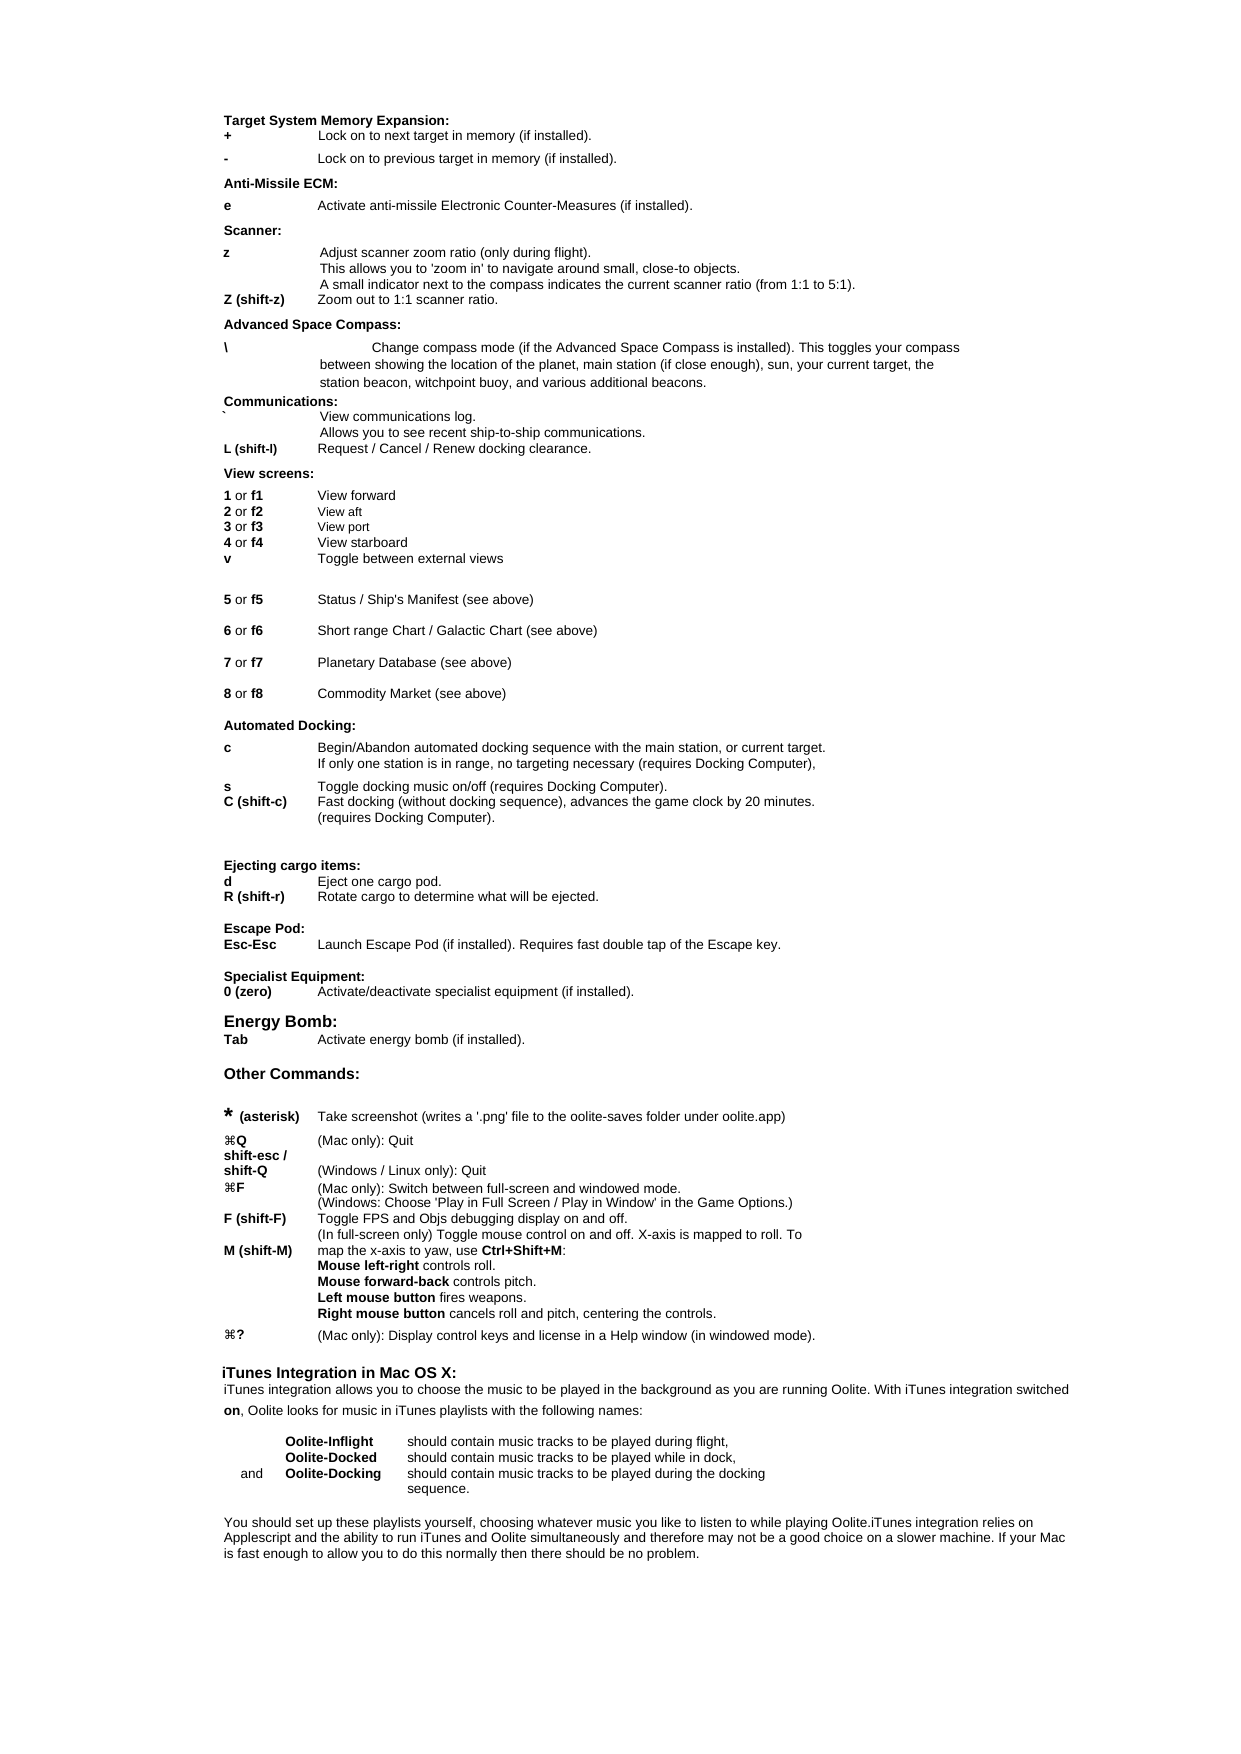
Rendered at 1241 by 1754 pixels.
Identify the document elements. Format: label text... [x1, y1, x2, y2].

table_cell (Mac only): Switch between full-screen and windowed mode. [318, 1178, 830, 1196]
table_cell C (shift-c) [224, 794, 317, 809]
table_cell Oolite-Docking [269, 1466, 390, 1497]
text You should set up these playlists yourself, choosing whatever music you like to listen to while playing Oolite.iTunes integration relies on Applescript and the ability to run iTunes and Oolite simultaneously and therefore may not be a good choice on a slower machine. If your Mac is fast enough to allow you to do this normally then there should be no problem. [224, 1515, 1078, 1561]
table_cell d [224, 873, 317, 889]
table_cell Left mouse button fires weapons. [318, 1290, 830, 1305]
table_cell Energy Bomb: [224, 1000, 830, 1031]
table_cell Launch Escape Pod (if installed). Requires fast double tap of the Escape key. [318, 936, 830, 952]
table_cell Take screenshot (writes a '.png' file to the oolite-saves folder under oolite.app) [318, 1083, 830, 1134]
text ` View communications log. [222, 409, 1078, 424]
table_cell should contain music tracks to be played while in dock, [390, 1450, 815, 1466]
table_cell [318, 825, 830, 841]
table_cell R (shift-r) [224, 889, 317, 904]
text 2 or f2 View aft [224, 503, 1078, 519]
table_header Begin/Abandon automated docking sequence with the main station, or current target. If only one station is in range, no targeting necessary (requires Docking Computer), [318, 740, 830, 771]
table_cell Toggle FPS and Objs debugging display on and off. [318, 1211, 830, 1227]
text z Adjust scanner zoom ratio (only during flight). [223, 245, 1078, 260]
table_cell (In full-screen only) Toggle mouse control on and off. X-axis is mapped to roll. To map the x-axis to yaw, use Ctrl+Shift+M: [318, 1227, 830, 1258]
table_cell Rotate cargo to determine what will be ejected. [318, 889, 830, 904]
table_cell ? [224, 1305, 317, 1343]
table_cell (Mac only): Display control keys and license in a Help window (in windowed mode). [318, 1321, 830, 1343]
text iTunes Integration in Mac OS X: [222, 1363, 1078, 1381]
text Automated Docking: [224, 718, 1078, 733]
table_cell Mouse left-right controls roll. [318, 1258, 830, 1274]
table_cell Mouse forward-back controls pitch. [318, 1274, 830, 1289]
text v Toggle between external views [224, 551, 1078, 566]
table_cell Activate energy bomb (if installed). [318, 1031, 830, 1047]
table_cell F (shift-F) [224, 1196, 317, 1227]
text e Activate anti-missile Electronic Counter-Measures (if installed). [224, 198, 1078, 213]
text Target System Memory Expansion: [224, 113, 1078, 128]
text L (shift-l) Request / Cancel / Renew docking clearance. [224, 440, 1078, 456]
table_cell Eject one cargo pod. [318, 873, 830, 889]
text - Lock on to previous target in memory (if installed). [224, 150, 1078, 166]
table_cell Specialist Equipment: [224, 952, 830, 984]
table_cell Q [224, 1134, 317, 1149]
table_cell (Mac only): Quit [318, 1134, 830, 1149]
table_cell shift-esc / shift-Q [224, 1149, 317, 1178]
text iTunes integration allows you to choose the music to be played in the background as you are running Oolite. With iTunes integration switched on, Oolite looks for music in iTunes playlists with the following names: [224, 1381, 1078, 1419]
table_header should contain music tracks to be played during flight, [390, 1427, 815, 1450]
text Z (shift-z) Zoom out to 1:1 scanner ratio. [224, 292, 1078, 307]
text This allows you to 'zoom in' to navigate around small, close-to objects. [319, 261, 1078, 276]
text + Lock on to next target in memory (if installed). [224, 128, 1078, 144]
table_cell [224, 1290, 317, 1305]
table_cell Esc-Esc [224, 936, 317, 952]
text 6 or f6 Short range Chart / Galactic Chart (see above) [224, 623, 1078, 639]
table_cell [343, 905, 830, 936]
table_cell s [224, 771, 317, 794]
table_header [224, 1427, 268, 1450]
text 8 or f8 Commodity Market (see above) [224, 686, 1078, 702]
table_cell F [224, 1178, 317, 1196]
table_cell Toggle docking music on/off (requires Docking Computer). [318, 771, 830, 794]
text 7 or f7 Planetary Database (see above) [224, 655, 1078, 670]
table_cell [224, 1450, 268, 1466]
table_cell Tab [224, 1031, 317, 1047]
table_cell [224, 1258, 317, 1274]
table_cell Oolite-Docked [269, 1450, 390, 1466]
text 5 or f5 Status / Ship's Manifest (see above) [224, 592, 1078, 607]
table_cell [224, 810, 317, 825]
table_cell Other Commands: [224, 1047, 830, 1083]
text Allows you to see recent ship-to-ship communications. [319, 425, 1078, 440]
table_cell and [224, 1466, 268, 1497]
text View screens: [224, 466, 1078, 481]
table_cell Ejecting cargo items: [224, 841, 830, 873]
table_cell 0 (zero) [224, 984, 317, 999]
table_cell [224, 825, 317, 841]
table_cell (requires Docking Computer). [318, 810, 830, 825]
table_cell Activate/deactivate specialist equipment (if installed). [318, 984, 830, 999]
text 3 or f3 View port [224, 519, 1078, 535]
table_header c [224, 740, 317, 771]
text A small indicator next to the compass indicates the current scanner ratio (from 1:1 to 5:1). [319, 276, 953, 292]
table_cell (Windows: Choose 'Play in Full Screen / Play in Window' in the Game Options.) [318, 1196, 830, 1211]
table_cell [318, 905, 342, 936]
table_cell [224, 1274, 317, 1289]
table_cell should contain music tracks to be played during the docking sequence. [390, 1466, 815, 1497]
text Scanner: [224, 223, 1078, 238]
text Anti-Missile ECM: [224, 175, 1078, 191]
table_cell (Windows / Linux only): Quit [318, 1149, 830, 1178]
table_header Oolite-Inflight [269, 1427, 390, 1450]
table_cell Fast docking (without docking sequence), advances the game clock by 20 minutes. [318, 794, 830, 809]
table_cell Escape Pod: [224, 905, 317, 936]
text \ Change compass mode (if the Advanced Space Compass is installed). This toggles your compass between showing the location of the planet, main station (if close enough), sun, your current target, the station beacon, witchpoint buoy, and various additional beacons. [224, 339, 965, 390]
text 4 or f4 View starboard [224, 535, 1078, 550]
table_cell M (shift-M) [224, 1227, 317, 1258]
table_cell * (asterisk) [224, 1083, 317, 1134]
text 1 or f1 View forward [224, 488, 1078, 503]
table_cell Right mouse button cancels roll and pitch, centering the controls. [318, 1305, 830, 1321]
text Advanced Space Compass: [224, 317, 1078, 333]
text Communications: [224, 393, 1078, 409]
